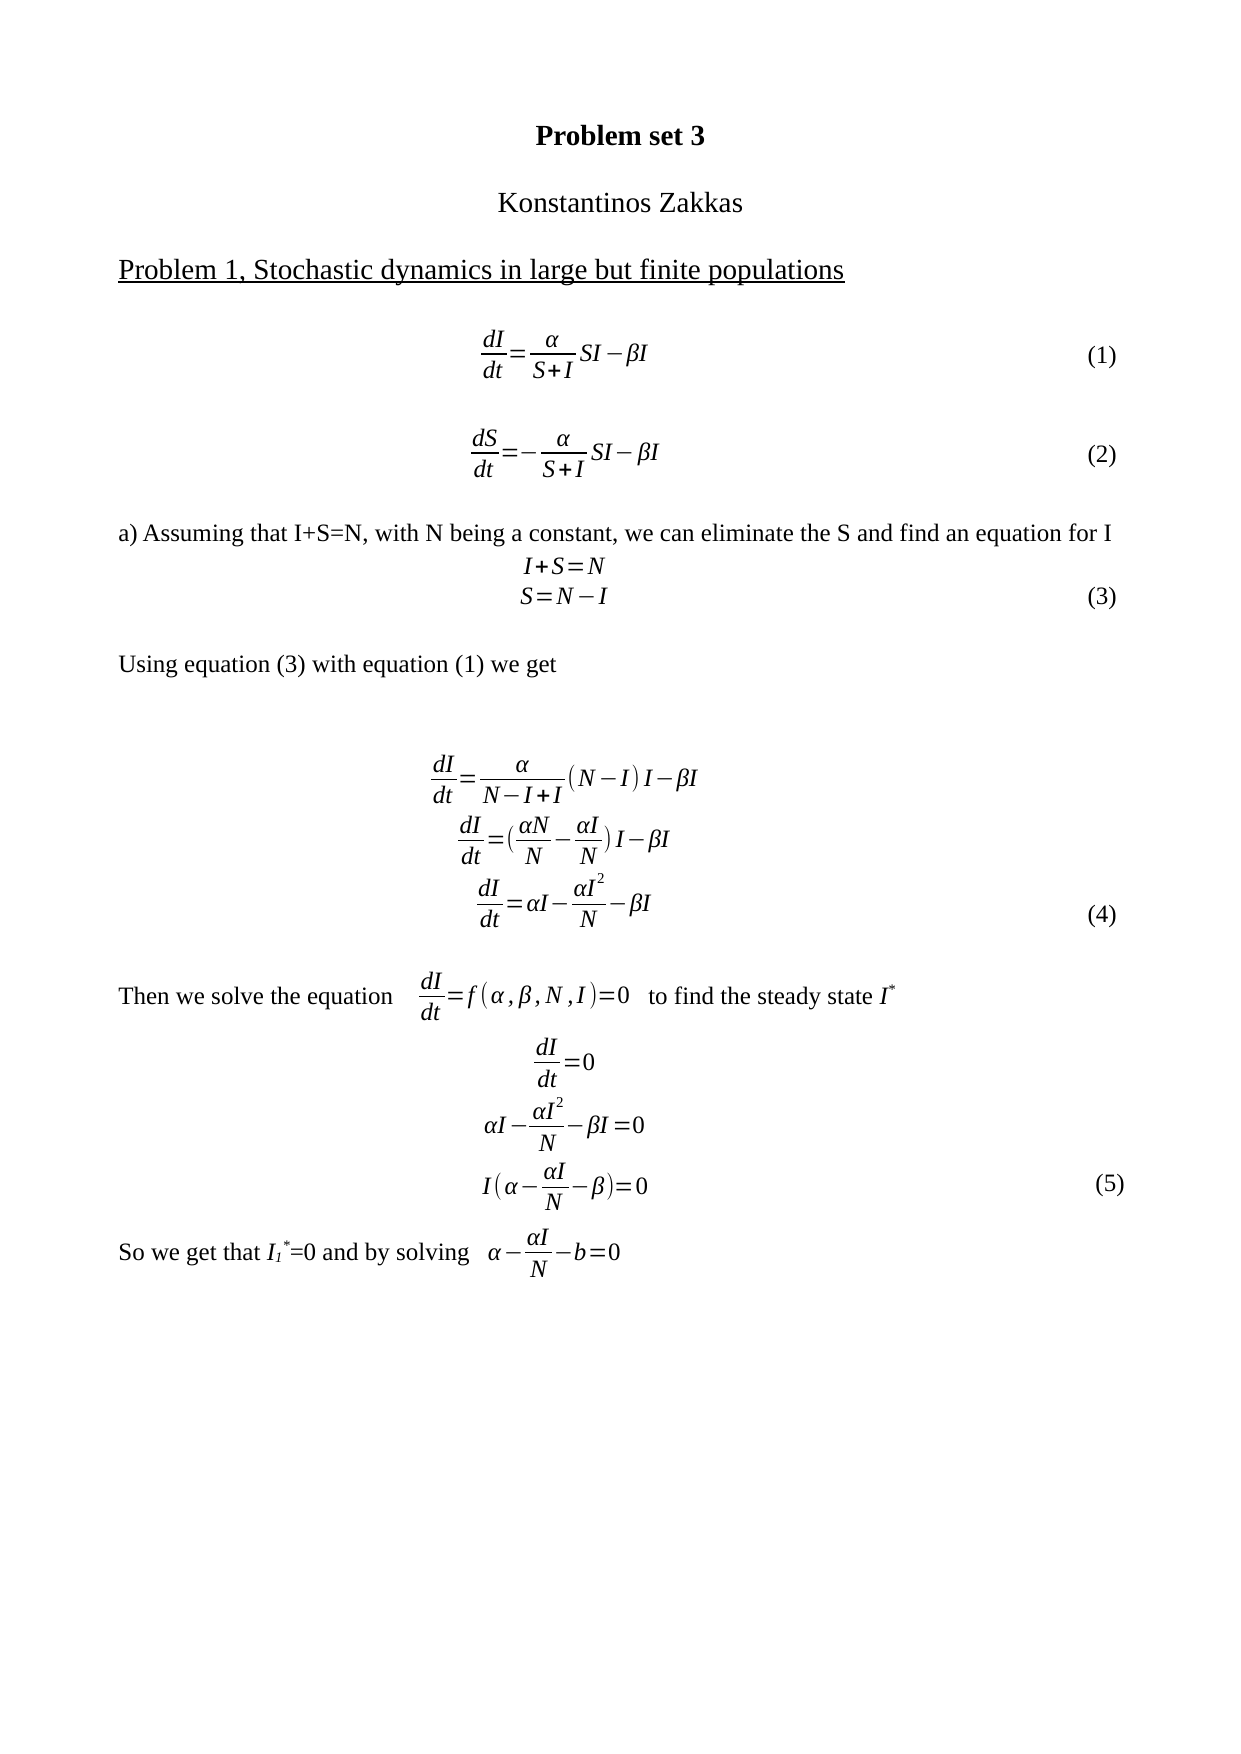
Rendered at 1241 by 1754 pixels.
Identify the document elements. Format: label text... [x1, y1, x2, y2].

table_header (3) [1010, 546, 1122, 615]
text Problem set 3 [118, 118, 1122, 152]
table_header (2) [1010, 419, 1122, 489]
table_header [118, 419, 1010, 489]
table_header [118, 745, 1010, 939]
text Using equation (3) with equation (1) we get [118, 649, 1122, 678]
text Konstantinos Zakkas [118, 185, 1122, 219]
table_header [118, 319, 1010, 390]
table_header (1) [1010, 319, 1122, 390]
text Then we solve the equation to find the steady state I* [118, 968, 1122, 1027]
text a) Assuming that I+S=N, with N being a constant, we can eliminate the S and find an equation for I [118, 518, 1122, 546]
text So we get that I1*=0 and by solving [118, 1224, 1122, 1283]
table_header [118, 1027, 1010, 1224]
table_header [118, 546, 1010, 615]
table_header (5) [1010, 1027, 1130, 1224]
table_header (4) [1010, 745, 1122, 939]
text Problem 1, Stochastic dynamics in large but finite populations [118, 252, 1122, 286]
